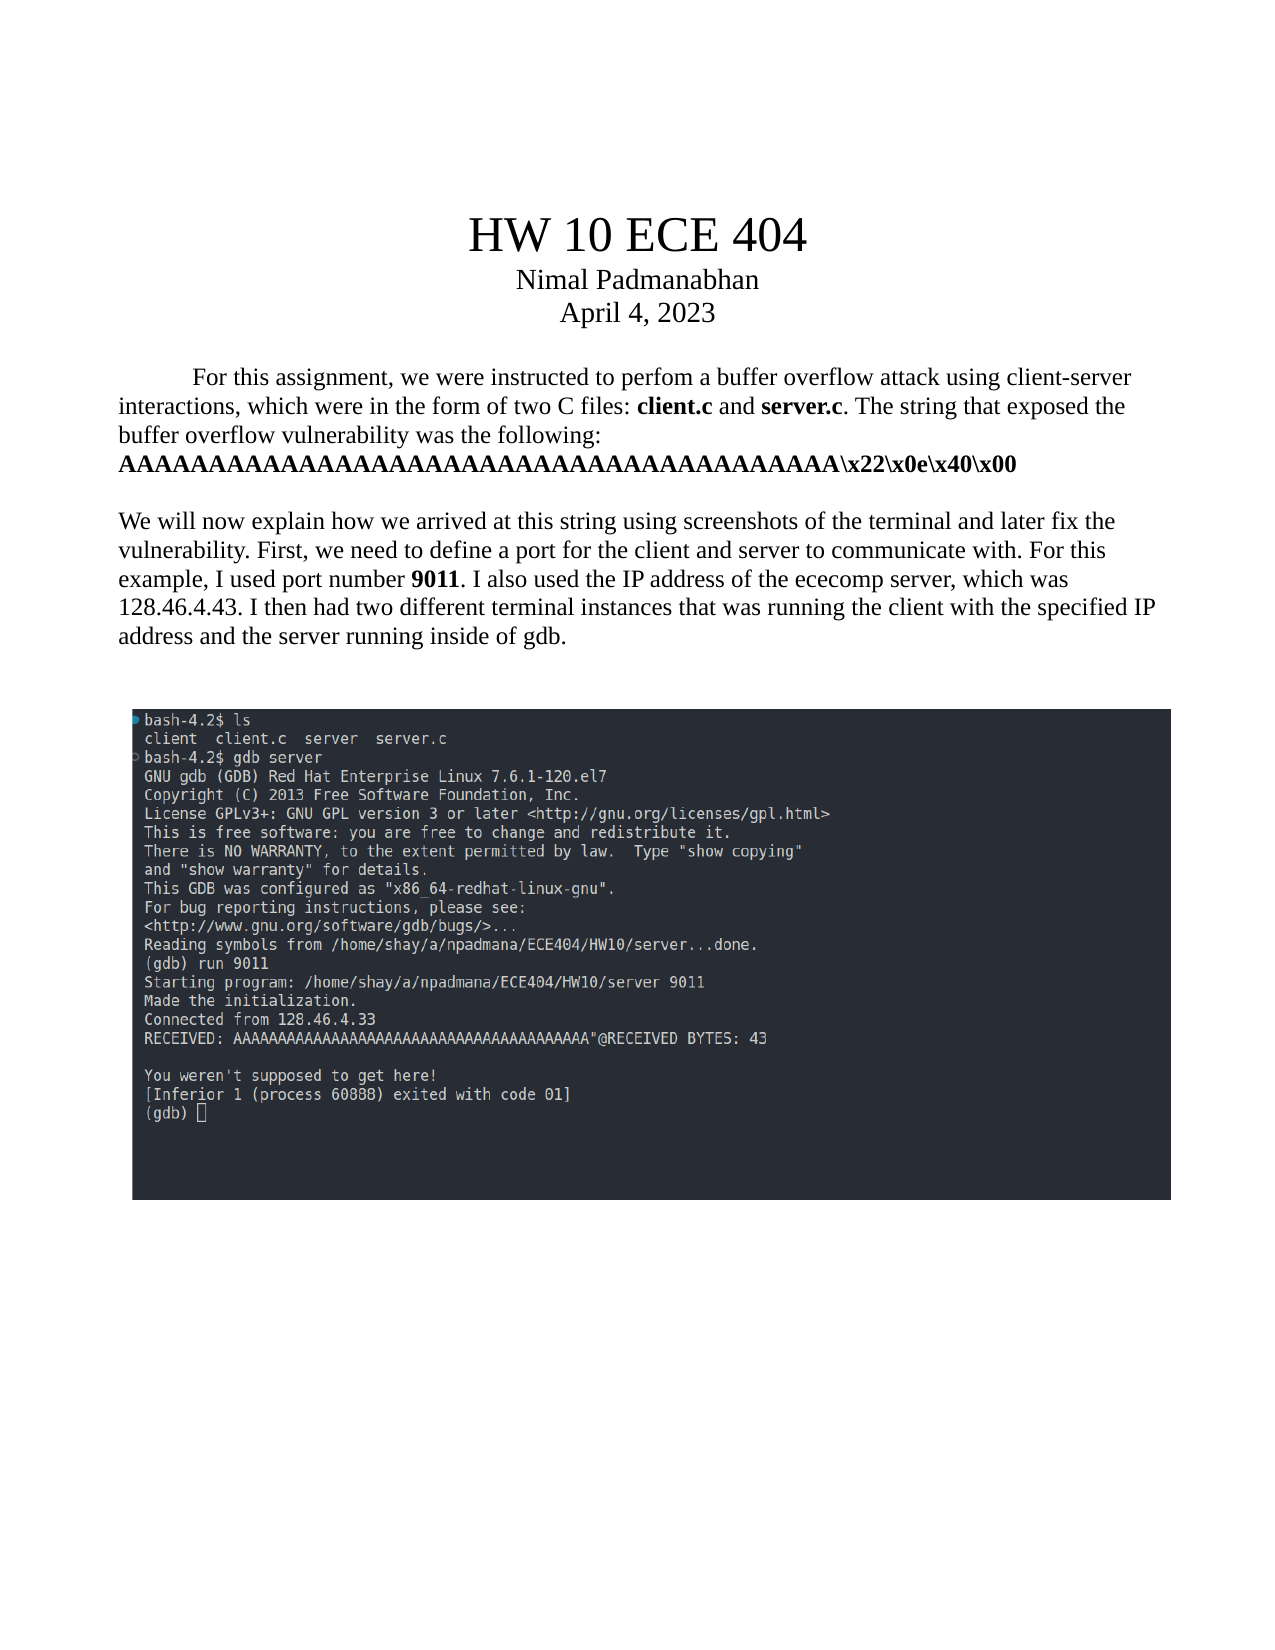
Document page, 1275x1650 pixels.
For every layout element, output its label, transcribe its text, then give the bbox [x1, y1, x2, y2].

text April 4, 2023 [118, 295, 1157, 329]
text HW 10 ECE 404 [118, 204, 1157, 262]
text We will now explain how we arrived at this string using screenshots of the terminal and later fix the vulnerability. First, we need to define a port for the client and server to communicate with. For this example, I used port number 9011. I also used the IP address of the ececomp server, which was 128.46.4.43. I then had two different terminal instances that was running the client with the specified IP address and the server running inside of gdb. [118, 506, 1157, 650]
text Nimal Padmanabhan [118, 262, 1157, 295]
picture [132, 709, 1171, 1200]
text For this assignment, we were instructed to perfom a buffer overflow attack using client-server interactions, which were in the form of two C files: client.c and server.c. The string that exposed the buffer overflow vulnerability was the following: AAAAAAAAAAAAAAAAAAAAAAAAAAAAAAAAAAAAAAAA\x22\x0e\x40\x00 [118, 362, 1157, 477]
